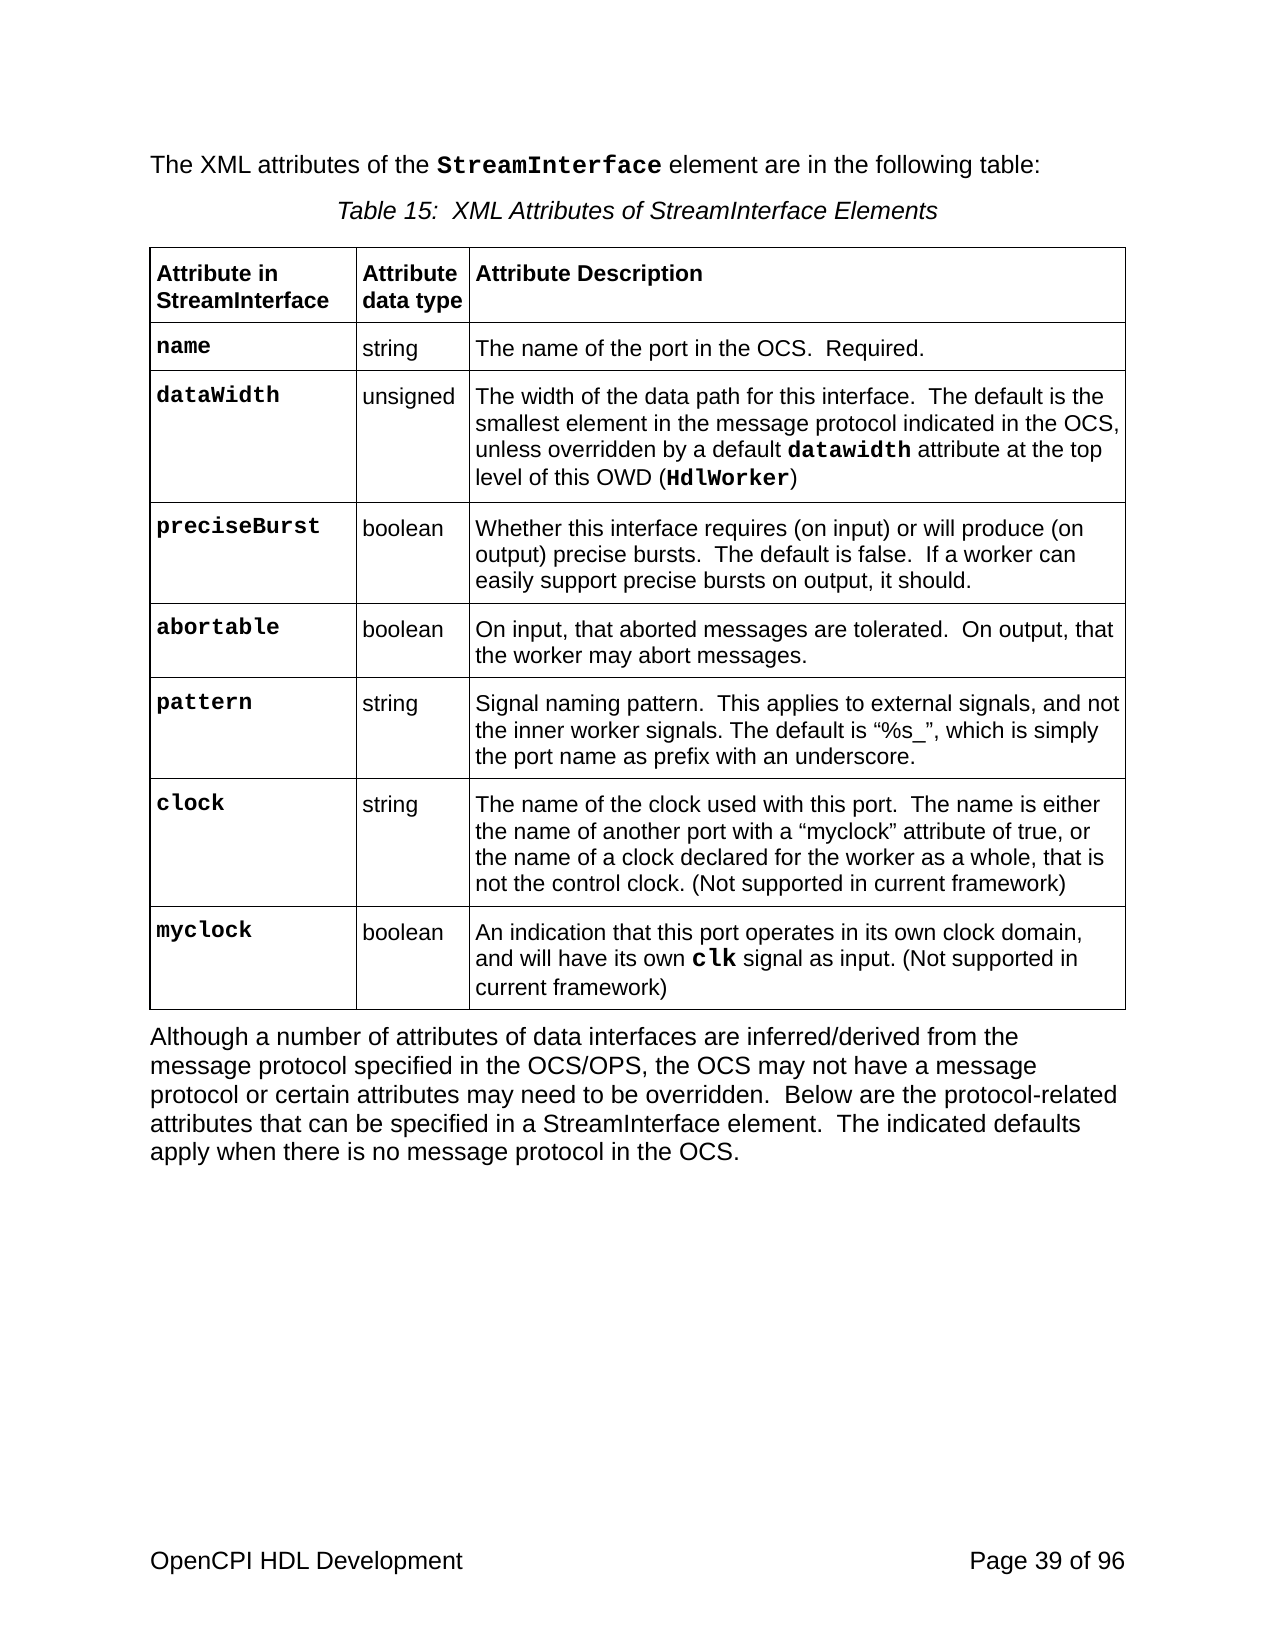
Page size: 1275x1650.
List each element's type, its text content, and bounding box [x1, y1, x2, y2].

table_cell boolean [357, 604, 469, 677]
table_cell string [357, 323, 469, 370]
table_cell dataWidth [151, 371, 356, 502]
text Table 15: XML Attributes of StreamInterface Elements [150, 196, 1125, 225]
table_header Attribute in StreamInterface [151, 248, 356, 322]
table_cell clock [151, 779, 356, 906]
table_cell string [357, 779, 469, 906]
table_cell string [357, 678, 469, 778]
text Although a number of attributes of data interfaces are inferred/derived from the message protocol specified in the OCS/OPS, the OCS may not have a message protocol or certain attributes may need to be overridden. Below are the protocol-related attributes that can be specified in a StreamInterface element. The indicated defaults apply when there is no message protocol in the OCS. [150, 1022, 1125, 1166]
table_cell pattern [151, 678, 356, 778]
table_cell unsigned [357, 371, 469, 502]
table_cell myclock [151, 907, 356, 1009]
text The XML attributes of the StreamInterface element are in the following table: [150, 150, 1125, 181]
table_cell name [151, 323, 356, 370]
table_cell preciseBurst [151, 503, 356, 603]
table_cell On input, that aborted messages are tolerated. On output, that the worker may abort messages. [470, 604, 1125, 677]
table_cell abortable [151, 604, 356, 677]
table_cell Signal naming pattern. This applies to external signals, and not the inner worker signals. The default is “%s_”, which is simply the port name as prefix with an underscore. [470, 678, 1125, 778]
table_cell The name of the clock used with this port. The name is either the name of another port with a “myclock” attribute of true, or the name of a clock declared for the worker as a whole, that is not the control clock. (Not supported in current framework) [470, 779, 1125, 906]
table_cell The name of the port in the OCS. Required. [470, 323, 1125, 370]
table_cell The width of the data path for this interface. The default is the smallest element in the message protocol indicated in the OCS, unless overridden by a default datawidth attribute at the top level of this OWD (HdlWorker) [470, 371, 1125, 502]
table_header Attribute Description [470, 248, 1125, 322]
table_cell boolean [357, 503, 469, 603]
table_cell boolean [357, 907, 469, 1009]
table_cell Whether this interface requires (on input) or will produce (on output) precise bursts. The default is false. If a worker can easily support precise bursts on output, it should. [470, 503, 1125, 603]
table_header Attribute data type [357, 248, 469, 322]
table_cell An indication that this port operates in its own clock domain, and will have its own clk signal as input. (Not supported in current framework) [470, 907, 1125, 1009]
